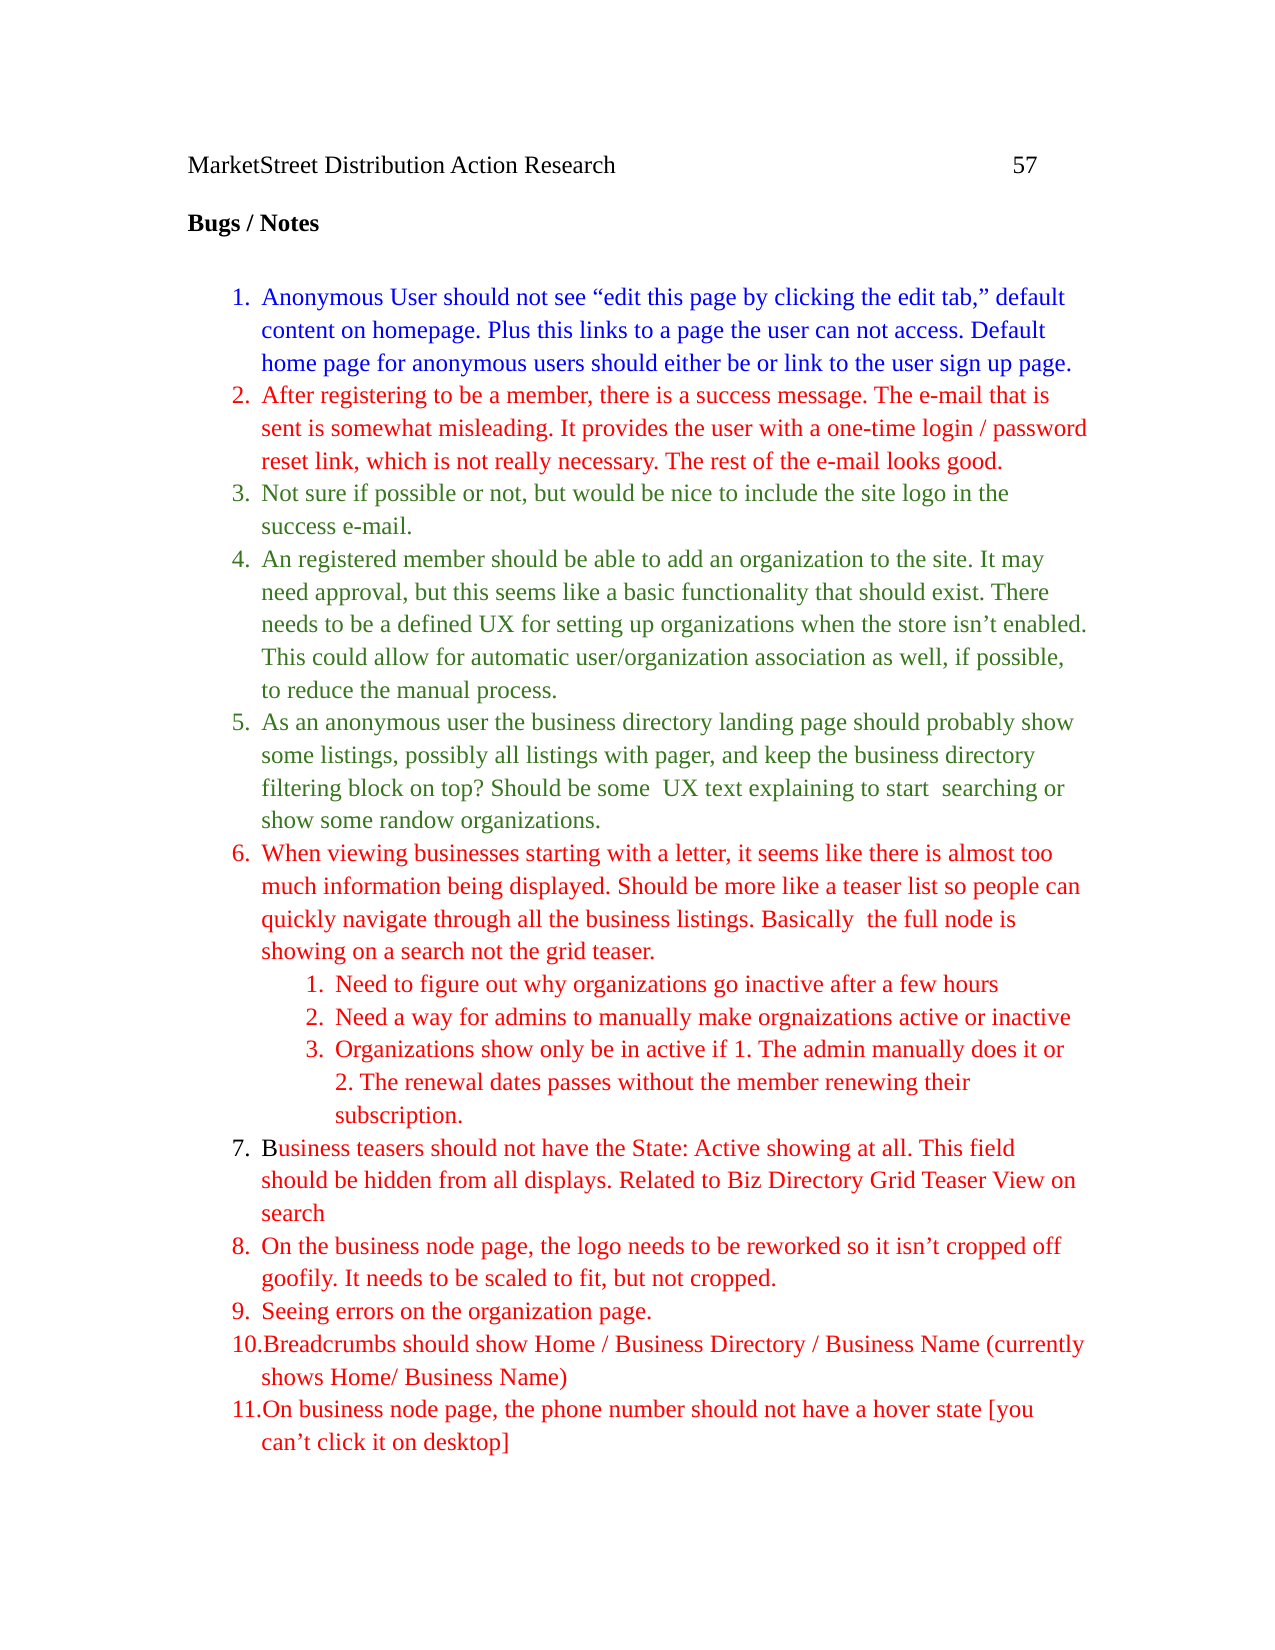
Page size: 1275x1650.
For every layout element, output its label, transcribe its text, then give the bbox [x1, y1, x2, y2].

list Need to figure out why organizations go inactive after a few hours [305, 969, 1087, 998]
list Breadcrumbs should show Home / Business Directory / Business Name (currently shows Home/ Business Name) [232, 1329, 1087, 1390]
text Bugs / Notes [187, 208, 1087, 237]
list Not sure if possible or not, but would be nice to include the site logo in the success e-mail. [232, 478, 1087, 540]
list Anonymous User should not see “edit this page by clicking the edit tab,” default content on homepage. Plus this links to a page the user can not access. Default home page for anonymous users should either be or link to the user sign up page. [232, 282, 1087, 376]
list As an anonymous user the business directory landing page should probably show some listings, possibly all listings with pager, and keep the business directory filtering block on top? Should be some UX text explaining to start searching or show some randow organizations. [232, 707, 1087, 834]
list Seeing errors on the organization page. [232, 1296, 1087, 1325]
list Need a way for admins to manually make orgnaizations active or inactive [305, 1002, 1087, 1031]
list An registered member should be able to add an organization to the site. It may need approval, but this seems like a basic functionality that should exist. There needs to be a defined UX for setting up organizations when the store isn’t enabled. This could allow for automatic user/organization association as well, if possible, to reduce the manual process. [232, 544, 1087, 703]
list After registering to be a member, there is a success message. The e-mail that is sent is somewhat misleading. It provides the user with a one-time login / password reset link, which is not really necessary. The rest of the e-mail looks good. [232, 380, 1087, 474]
list On the business node page, the logo needs to be reworked so it isn’t cropped off goofily. It needs to be scaled to fit, but not cropped. [232, 1231, 1087, 1292]
list Organizations show only be in active if 1. The admin manually does it or 2. The renewal dates passes without the member renewing their subscription. [305, 1034, 1087, 1129]
list Business teasers should not have the State: Active showing at all. This field should be hidden from all displays. Related to Biz Directory Grid Teaser View on search [232, 1133, 1087, 1227]
list When viewing businesses starting with a letter, it seems like there is almost too much information being displayed. Should be more like a teaser list so people can quickly navigate through all the business listings. Basically the full node is showing on a search not the grid teaser. [232, 838, 1087, 965]
list On business node page, the phone number should not have a hover state [you can’t click it on desktop] [232, 1394, 1087, 1456]
